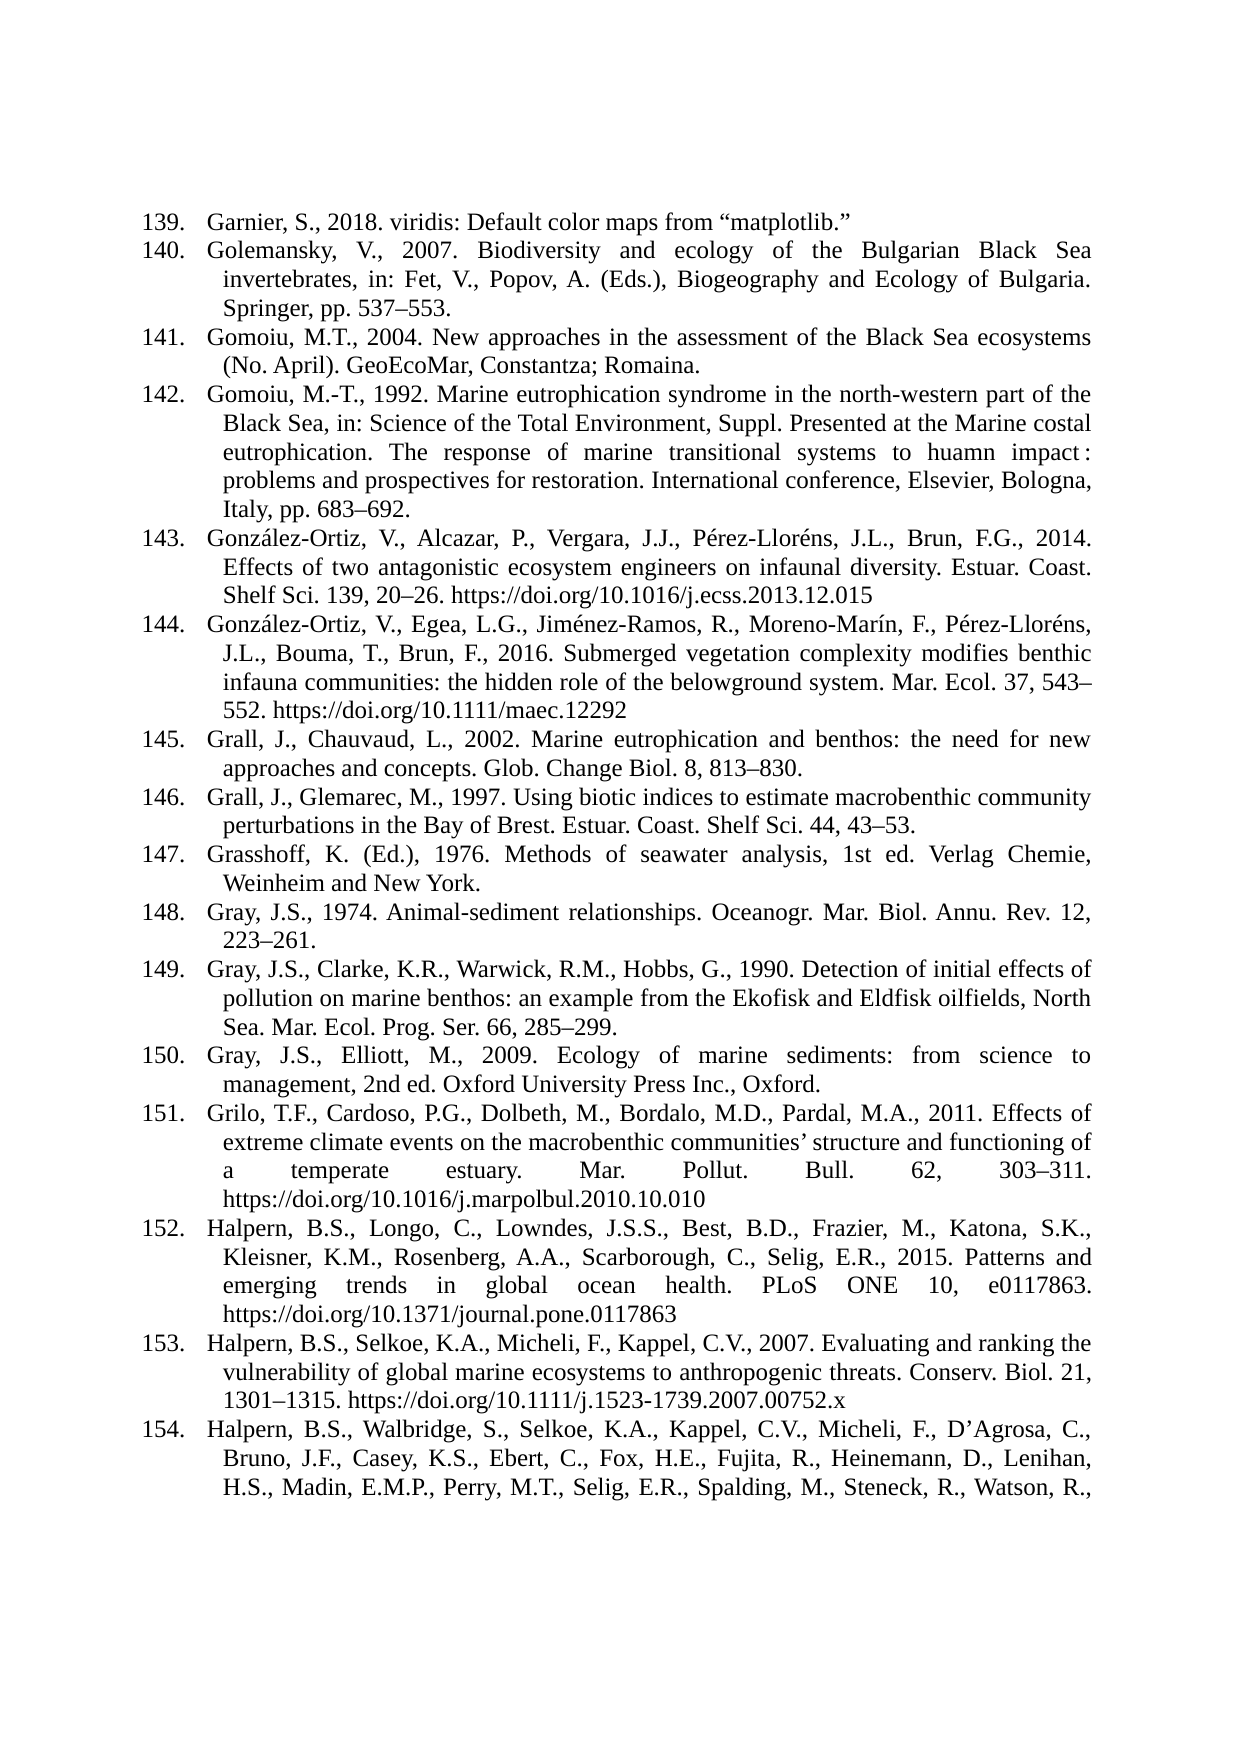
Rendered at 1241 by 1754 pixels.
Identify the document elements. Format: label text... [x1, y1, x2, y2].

list Gray, J.S., Elliott, M., 2009. Ecology of marine sediments: from science to management, 2nd ed. Oxford University Press Inc., Oxford. [185, 1040, 1093, 1098]
list Halpern, B.S., Walbridge, S., Selkoe, K.A., Kappel, C.V., Micheli, F., D’Agrosa, C., Bruno, J.F., Casey, K.S., Ebert, C., Fox, H.E., Fujita, R., Heinemann, D., Lenihan, H.S., Madin, E.M.P., Perry, M.T., Selig, E.R., Spalding, M., Steneck, R., Watson, R., [185, 1414, 1093, 1500]
list Gray, J.S., Clarke, K.R., Warwick, R.M., Hobbs, G., 1990. Detection of initial effects of pollution on marine benthos: an example from the Ekofisk and Eldfisk oilfields, North Sea. Mar. Ecol. Prog. Ser. 66, 285–299. [185, 954, 1093, 1040]
list Grilo, T.F., Cardoso, P.G., Dolbeth, M., Bordalo, M.D., Pardal, M.A., 2011. Effects of extreme climate events on the macrobenthic communities’ structure and functioning of a temperate estuary. Mar. Pollut. Bull. 62, 303–311. https://doi.org/10.1016/j.marpolbul.2010.10.010 [185, 1098, 1093, 1213]
list Golemansky, V., 2007. Biodiversity and ecology of the Bulgarian Black Sea invertebrates, in: Fet, V., Popov, A. (Eds.), Biogeography and Ecology of Bulgaria. Springer, pp. 537–553. [185, 235, 1093, 322]
list Grasshoff, K. (Ed.), 1976. Methods of seawater analysis, 1st ed. Verlag Chemie, Weinheim and New York. [185, 839, 1093, 897]
list González-Ortiz, V., Egea, L.G., Jiménez-Ramos, R., Moreno-Marín, F., Pérez-Lloréns, J.L., Bouma, T., Brun, F., 2016. Submerged vegetation complexity modifies benthic infauna communities: the hidden role of the belowground system. Mar. Ecol. 37, 543–552. https://doi.org/10.1111/maec.12292 [185, 609, 1093, 724]
list Halpern, B.S., Longo, C., Lowndes, J.S.S., Best, B.D., Frazier, M., Katona, S.K., Kleisner, K.M., Rosenberg, A.A., Scarborough, C., Selig, E.R., 2015. Patterns and emerging trends in global ocean health. PLoS ONE 10, e0117863. https://doi.org/10.1371/journal.pone.0117863 [185, 1213, 1093, 1328]
list Garnier, S., 2018. viridis: Default color maps from “matplotlib.” [185, 207, 1093, 235]
list González-Ortiz, V., Alcazar, P., Vergara, J.J., Pérez-Lloréns, J.L., Brun, F.G., 2014. Effects of two antagonistic ecosystem engineers on infaunal diversity. Estuar. Coast. Shelf Sci. 139, 20–26. https://doi.org/10.1016/j.ecss.2013.12.015 [185, 523, 1093, 609]
list Grall, J., Chauvaud, L., 2002. Marine eutrophication and benthos: the need for new approaches and concepts. Glob. Change Biol. 8, 813–830. [185, 724, 1093, 782]
list Gray, J.S., 1974. Animal-sediment relationships. Oceanogr. Mar. Biol. Annu. Rev. 12, 223–261. [185, 897, 1093, 954]
list Grall, J., Glemarec, M., 1997. Using biotic indices to estimate macrobenthic community perturbations in the Bay of Brest. Estuar. Coast. Shelf Sci. 44, 43–53. [185, 782, 1093, 839]
list Halpern, B.S., Selkoe, K.A., Micheli, F., Kappel, C.V., 2007. Evaluating and ranking the vulnerability of global marine ecosystems to anthropogenic threats. Conserv. Biol. 21, 1301–1315. https://doi.org/10.1111/j.1523-1739.2007.00752.x [185, 1328, 1093, 1414]
list Gomoiu, M.-T., 1992. Marine eutrophication syndrome in the north-western part of the Black Sea, in: Science of the Total Environment, Suppl. Presented at the Marine costal eutrophication. The response of marine transitional systems to huamn impact : problems and prospectives for restoration. International conference, Elsevier, Bologna, Italy, pp. 683–692. [185, 379, 1093, 523]
list Gomoiu, M.T., 2004. New approaches in the assessment of the Black Sea ecosystems (No. April). GeoEcoMar, Constantza; Romaina. [185, 322, 1093, 379]
